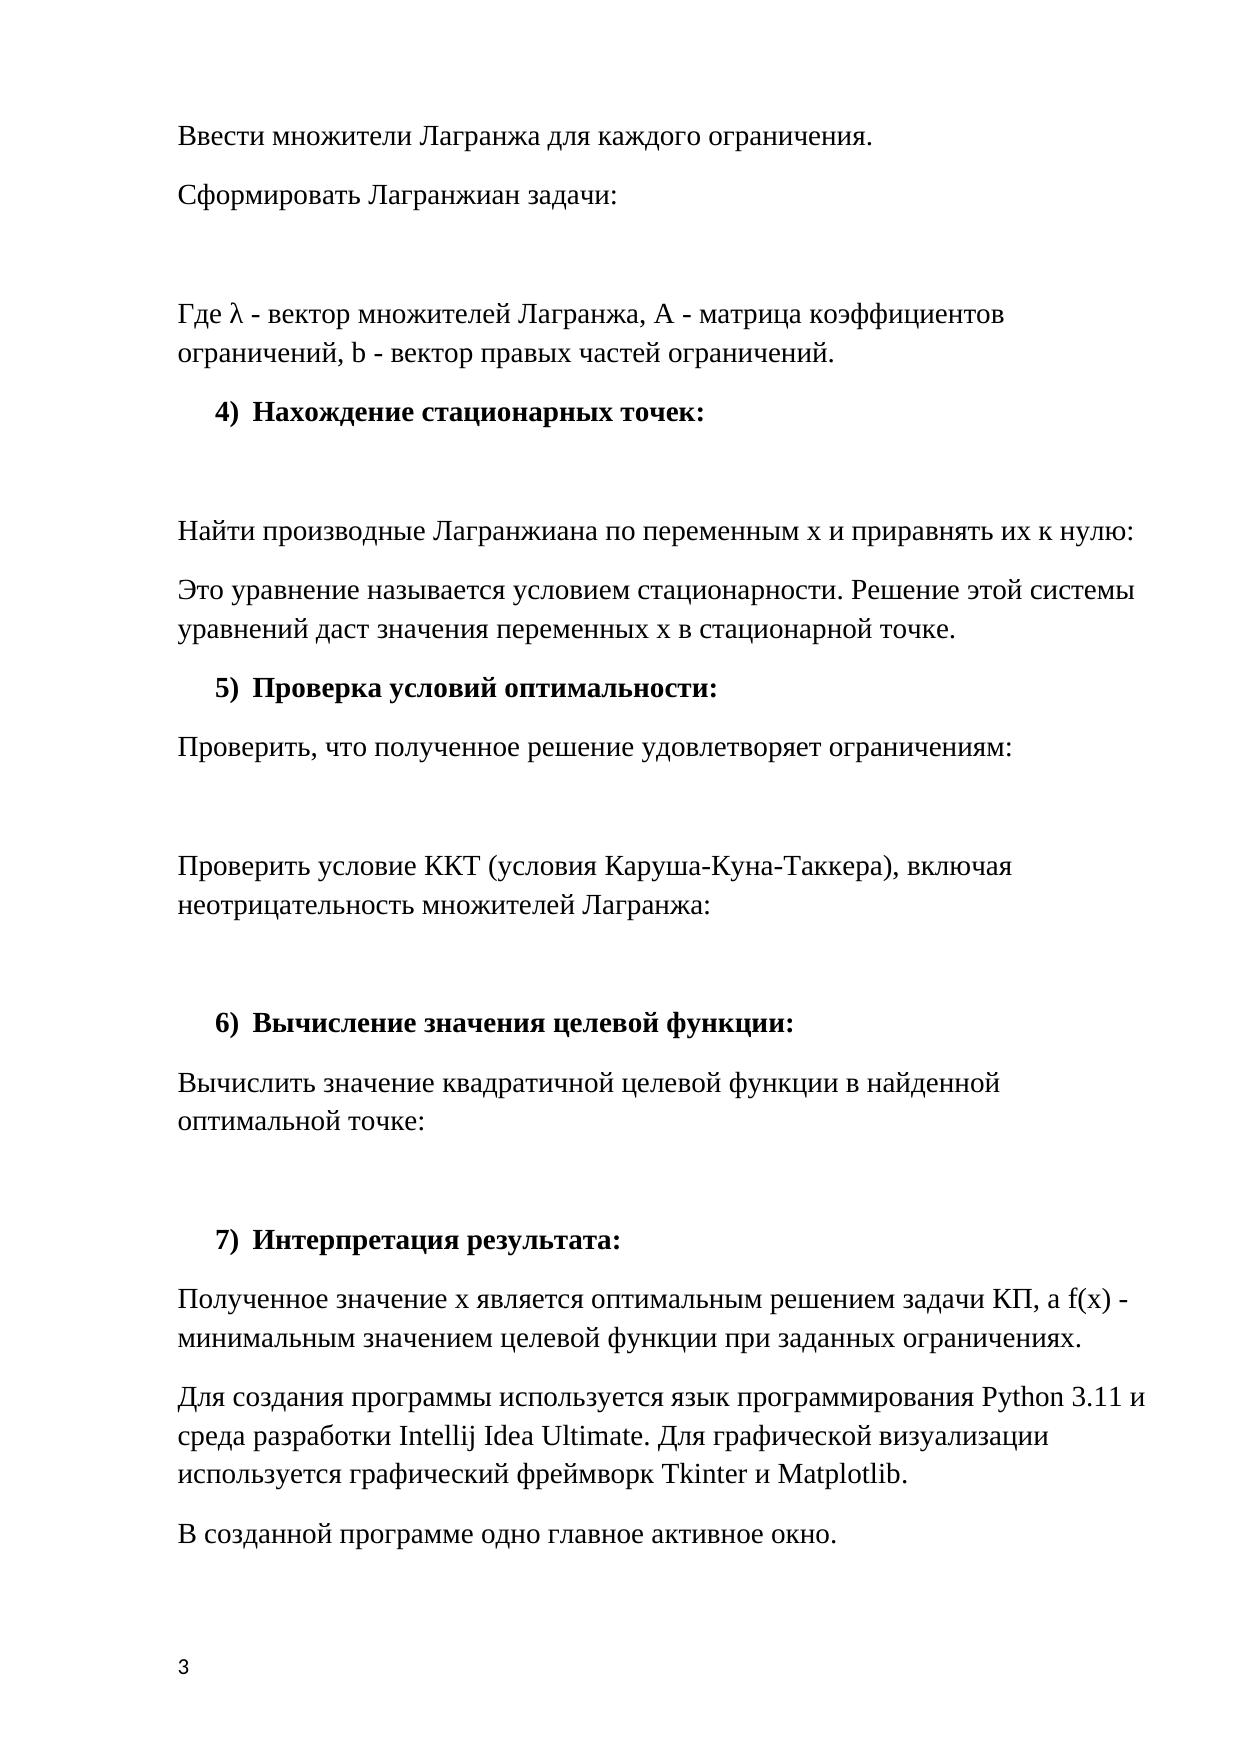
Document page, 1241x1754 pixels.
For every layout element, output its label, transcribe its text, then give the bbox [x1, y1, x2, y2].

list Интерпретация результата: [215, 1222, 1152, 1256]
text Найти производные Лагранжиана по переменным x и приравнять их к нулю: [177, 513, 1152, 546]
list Проверка условий оптимальности: [215, 670, 1152, 704]
text Полученное значение x является оптимальным решением задачи КП, а f(x) - минимальным значением целевой функции при заданных ограничениях. [177, 1282, 1152, 1354]
text Ввести множители Лагранжа для каждого ограничения. [177, 118, 1152, 152]
text Где λ - вектор множителей Лагранжа, A - матрица коэффициентов ограничений, b - вектор правых частей ограничений. [177, 296, 1152, 368]
text Проверить, что полученное решение удовлетворяет ограничениям: [177, 729, 1152, 763]
text Для создания программы используется язык программирования Python 3.11 и среда разработки Intellij Idea Ultimate. Для графической визуализации используется графический фреймворк Tkinter и Matplotlib. [177, 1379, 1152, 1490]
text Проверить условие ККТ (условия Каруша-Куна-Таккера), включая неотрицательность множителей Лагранжа: [177, 848, 1152, 920]
text Сформировать Лагранжиан задачи: [177, 177, 1152, 211]
text В созданной программе одно главное активное окно. [177, 1516, 1152, 1549]
list Вычисление значения целевой функции: [215, 1006, 1152, 1039]
text Это уравнение называется условием стационарности. Решение этой системы уравнений даст значения переменных x в стационарной точке. [177, 572, 1152, 644]
text Вычислить значение квадратичной целевой функции в найденной оптимальной точке: [177, 1065, 1152, 1137]
list Нахождение стационарных точек: [215, 394, 1152, 428]
